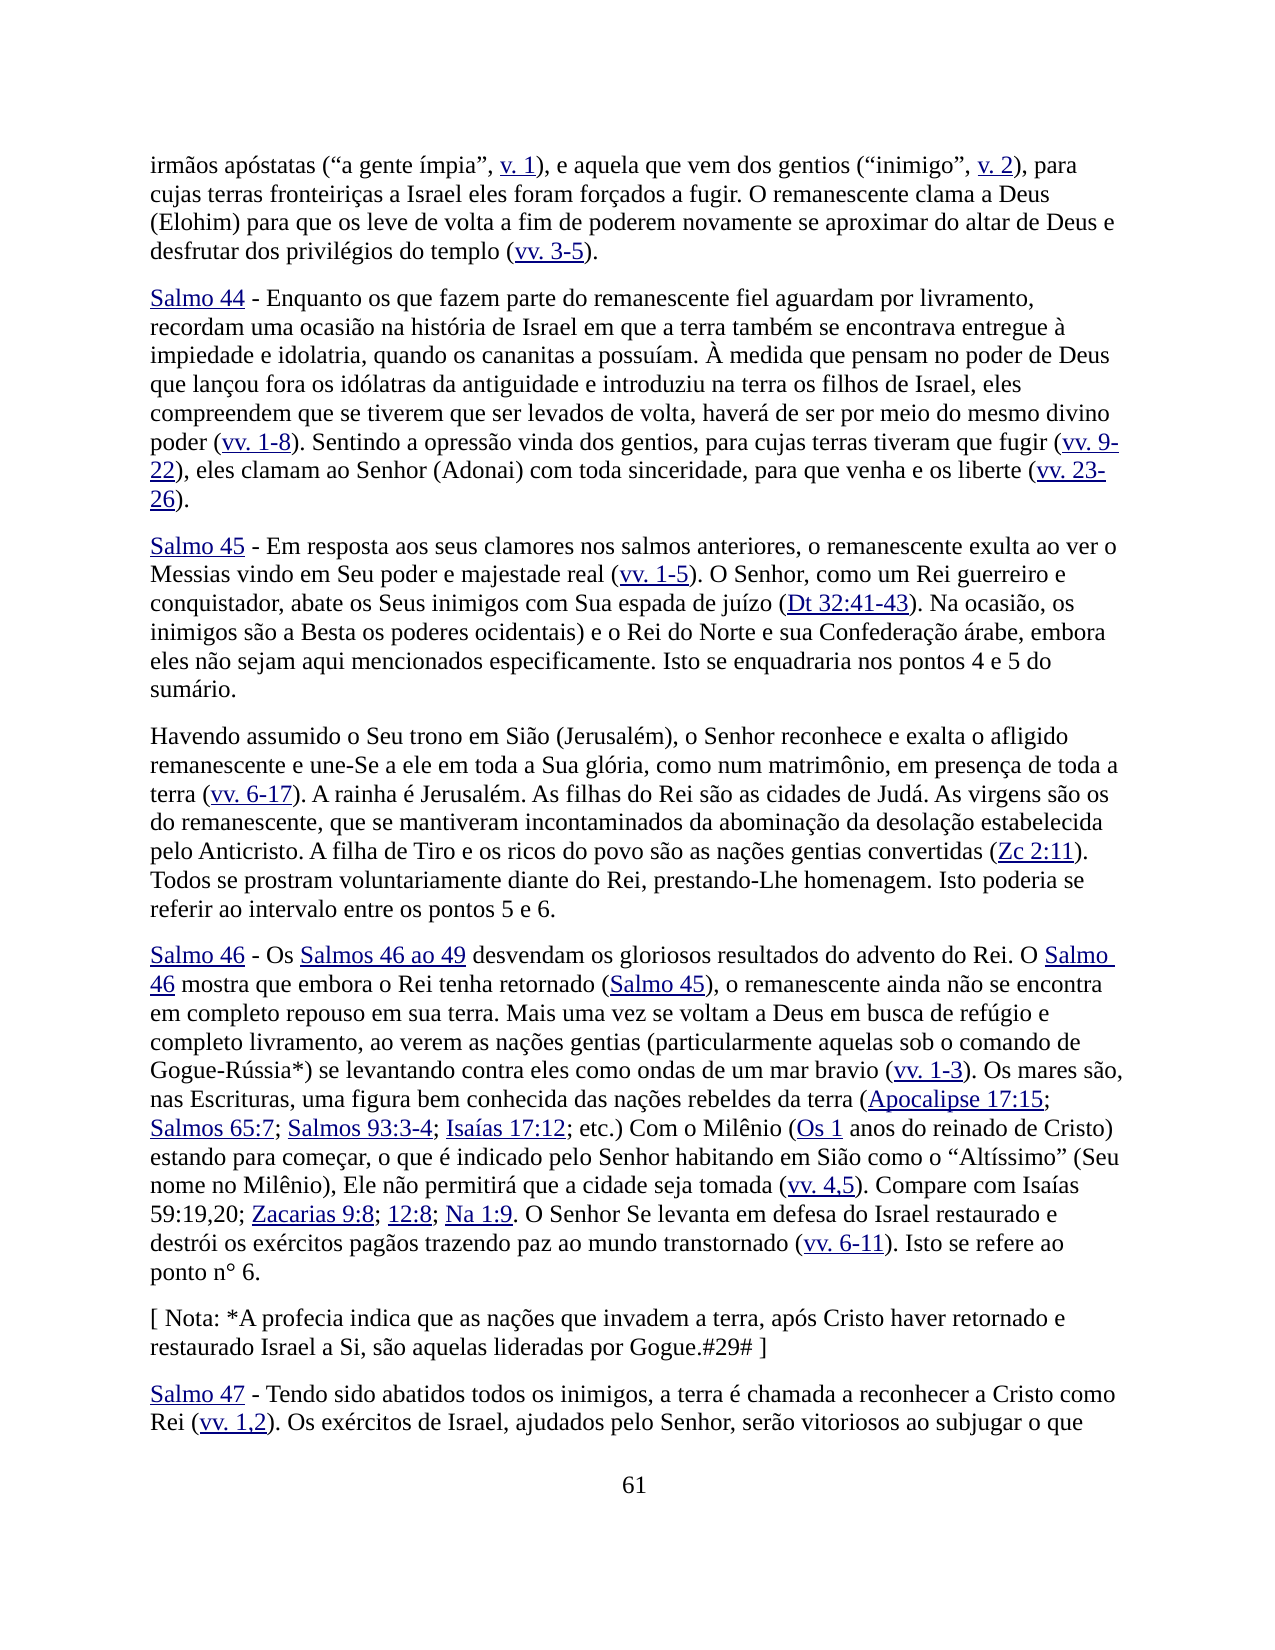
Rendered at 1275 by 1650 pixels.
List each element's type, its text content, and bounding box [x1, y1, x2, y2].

text [ Nota: *A profecia indica que as nações que invadem a terra, após Cristo haver retornado e restaurado Israel a Si, são aquelas lideradas por Gogue.#29# ] [150, 1303, 1125, 1361]
text irmãos apóstatas (“a gente ímpia”, v. 1), e aquela que vem dos gentios (“inimigo”, v. 2), para cujas terras fronteiriças a Israel eles foram forçados a fugir. O remanescente clama a Deus (Elohim) para que os leve de volta a fim de poderem novamente se aproximar do altar de Deus e desfrutar dos privilégios do templo (vv. 3-5). [150, 150, 1125, 265]
text Salmo 46 - Os Salmos 46 ao 49 desvendam os gloriosos resultados do advento do Rei. O Salmo 46 mostra que embora o Rei tenha retornado (Salmo 45), o remanescente ainda não se encontra em completo repouso em sua terra. Mais uma vez se voltam a Deus em busca de refúgio e completo livramento, ao verem as nações gentias (particularmente aquelas sob o comando de Gogue-Rússia*) se levantando contra eles como ondas de um mar bravio (vv. 1-3). Os mares são, nas Escrituras, uma figura bem conhecida das nações rebeldes da terra (Apocalipse 17:15; Salmos 65:7; Salmos 93:3-4; Isaías 17:12; etc.) Com o Milênio (Os 1 anos do reinado de Cristo) estando para começar, o que é indicado pelo Senhor habitando em Sião como o “Altíssimo” (Seu nome no Milênio), Ele não permitirá que a cidade seja tomada (vv. 4,5). Compare com Isaías 59:19,20; Zacarias 9:8; 12:8; Na 1:9. O Senhor Se levanta em defesa do Israel restaurado e destrói os exércitos pagãos trazendo paz ao mundo transtornado (vv. 6-11). Isto se refere ao ponto n° 6. [150, 940, 1125, 1285]
text Havendo assumido o Seu trono em Sião (Jerusalém), o Senhor reconhece e exalta o afligido remanescente e une-Se a ele em toda a Sua glória, como num matrimônio, em presença de toda a terra (vv. 6-17). A rainha é Jerusalém. As filhas do Rei são as cidades de Judá. As virgens são os do remanescente, que se mantiveram incontaminados da abominação da desolação estabelecida pelo Anticristo. A filha de Tiro e os ricos do povo são as nações gentias convertidas (Zc 2:11). Todos se prostram voluntariamente diante do Rei, prestando-Lhe homenagem. Isto poderia se referir ao intervalo entre os pontos 5 e 6. [150, 721, 1125, 922]
text Salmo 47 - Tendo sido abatidos todos os inimigos, a terra é chamada a reconhecer a Cristo como Rei (vv. 1,2). Os exércitos de Israel, ajudados pelo Senhor, serão vitoriosos ao subjugar o que [150, 1379, 1125, 1436]
text Salmo 44 - Enquanto os que fazem parte do remanescente fiel aguardam por livramento, recordam uma ocasião na história de Israel em que a terra também se encontrava entregue à impiedade e idolatria, quando os cananitas a possuíam. À medida que pensam no poder de Deus que lançou fora os idólatras da antiguidade e introduziu na terra os filhos de Israel, eles compreendem que se tiverem que ser levados de volta, haverá de ser por meio do mesmo divino poder (vv. 1-8). Sentindo a opressão vinda dos gentios, para cujas terras tiveram que fugir (vv. 9-22), eles clamam ao Senhor (Adonai) com toda sinceridade, para que venha e os liberte (vv. 23-26). [150, 283, 1125, 513]
text Salmo 45 - Em resposta aos seus clamores nos salmos anteriores, o remanescente exulta ao ver o Messias vindo em Seu poder e majestade real (vv. 1-5). O Senhor, como um Rei guerreiro e conquistador, abate os Seus inimigos com Sua espada de juízo (Dt 32:41-43). Na ocasião, os inimigos são a Besta os poderes ocidentais) e o Rei do Norte e sua Confederação árabe, embora eles não sejam aqui mencionados especificamente. Isto se enquadraria nos pontos 4 e 5 do sumário. [150, 531, 1125, 703]
